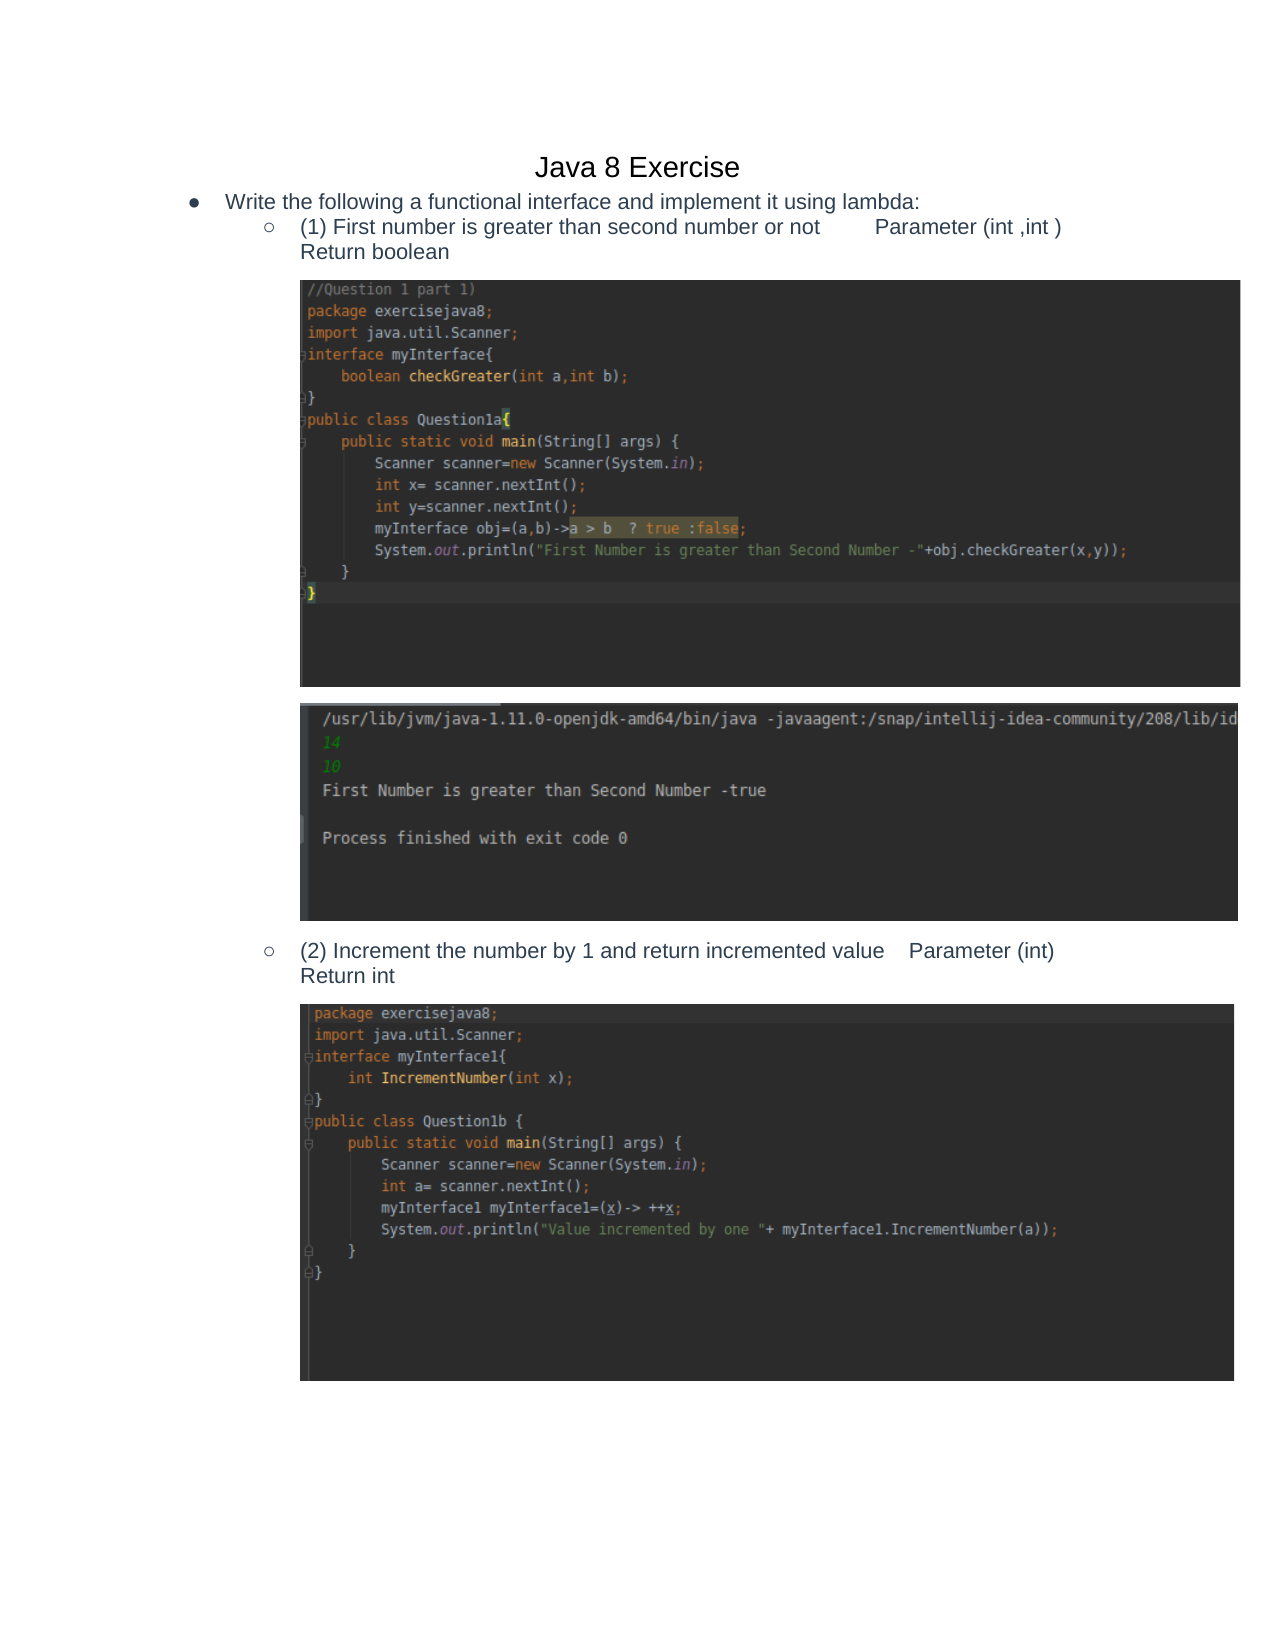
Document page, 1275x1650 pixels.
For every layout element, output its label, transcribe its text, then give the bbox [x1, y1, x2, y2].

list (2) Increment the number by 1 and return incremented value Parameter (int) Return int [262, 938, 1125, 988]
picture [300, 280, 1241, 687]
picture [300, 1004, 1235, 1381]
picture [300, 703, 1238, 921]
list Write the following a functional interface and implement it using lambda: [187, 188, 1125, 214]
text Java 8 Exercise [150, 150, 1125, 183]
list (1) First number is greater than second number or not Parameter (int ,int ) Return boolean [262, 214, 1125, 264]
